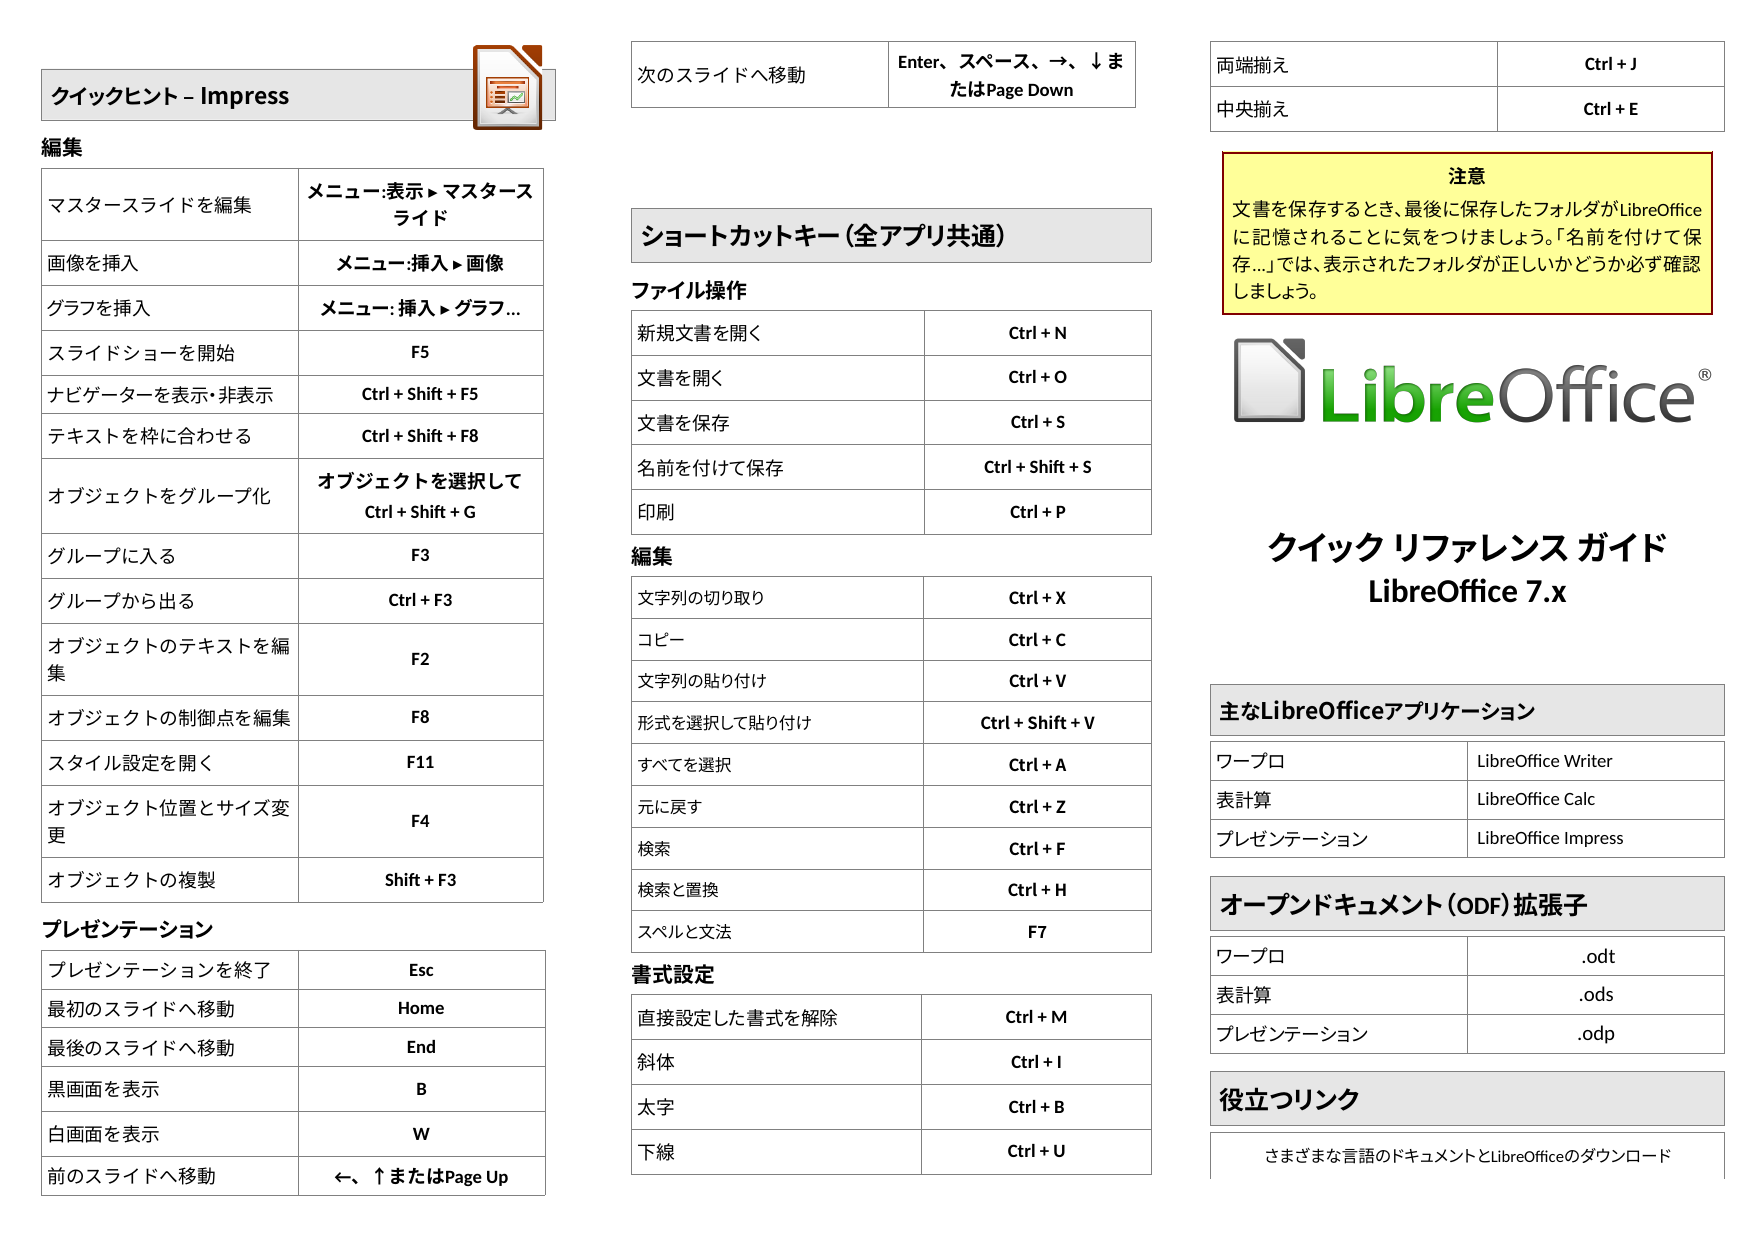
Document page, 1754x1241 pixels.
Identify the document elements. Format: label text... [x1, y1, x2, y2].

table_cell Home [299, 990, 545, 1027]
table_cell プレゼンテーション [1211, 1015, 1467, 1052]
table_cell 表計算 [1211, 976, 1467, 1014]
table_cell 最初のスライドへ移動 [42, 990, 298, 1027]
table_cell 両端揃え [1211, 42, 1497, 86]
subtitle 書式設定 [631, 958, 1151, 988]
table_cell Ctrl + Shift + V [924, 702, 1151, 743]
text 注意 [1224, 154, 1711, 184]
table_cell Ctrl + E [1498, 87, 1724, 131]
table_cell Ctrl + Shift + F5 [299, 376, 543, 413]
table_cell Ctrl + F3 [299, 579, 543, 622]
table_cell F8 [299, 696, 543, 739]
table_cell すべてを選択 [632, 744, 923, 785]
table_cell F2 [299, 624, 543, 694]
picture [473, 45, 543, 130]
table_cell グループに入る [42, 534, 298, 577]
table_cell Ctrl + Shift + S [925, 445, 1151, 489]
subtitle 役立つリンク [1211, 1072, 1724, 1125]
table_cell 最後のスライドへ移動 [42, 1028, 298, 1066]
subtitle 主なLibreOfficeアプリケーション [1211, 685, 1724, 735]
table_cell Ctrl + J [1498, 42, 1724, 86]
table_cell コピー [632, 619, 923, 660]
subtitle ショートカットキー（全アプリ共通） [632, 209, 1151, 262]
table_cell 元に戻す [632, 786, 923, 827]
table_cell 形式を選択して貼り付け [632, 702, 923, 743]
table_cell F7 [924, 911, 1151, 952]
table_header Ctrl + M [922, 995, 1151, 1039]
table_cell スタイル設定を開く [42, 741, 298, 784]
table_cell .ods [1468, 976, 1724, 1014]
table_cell オブジェクトの複製 [42, 858, 298, 902]
table_cell Ctrl + F [924, 828, 1151, 868]
table_cell Ctrl + C [924, 619, 1151, 660]
table_cell Enter、スペース、→、↓またはPage Down [889, 42, 1135, 107]
table_cell .odp [1468, 1015, 1724, 1052]
table_header 新規文書を開く [632, 311, 924, 355]
subtitle オープンドキュメント（ODF）拡張子 [1211, 877, 1724, 930]
table_cell B [299, 1067, 545, 1111]
table_cell 表計算 [1211, 781, 1467, 818]
subtitle [543, 70, 555, 120]
table_cell Ctrl + Z [924, 786, 1151, 827]
table_header プレゼンテーションを終了 [42, 951, 298, 988]
table_cell LibreOffice Calc [1468, 781, 1724, 818]
table_cell 文書を開く [632, 356, 924, 399]
table_header Esc [299, 951, 545, 988]
text LibreOffice 7.x [1210, 570, 1724, 611]
table_header 文字列の切り取り [632, 577, 923, 618]
table_cell Ctrl + H [924, 870, 1151, 910]
table_header ワープロ [1211, 742, 1467, 780]
table_header Ctrl + N [925, 311, 1151, 355]
text クイック リファレンス ガイド [1210, 522, 1724, 570]
table_cell テキストを枠に合わせる [42, 414, 298, 458]
table_cell 太字 [632, 1085, 921, 1129]
table_cell 黒画面を表示 [42, 1067, 298, 1111]
table_cell Ctrl + I [922, 1040, 1151, 1084]
table_cell Ctrl + V [924, 661, 1151, 701]
table_cell Ctrl + P [925, 490, 1151, 534]
table_cell ←、↑またはPage Up [299, 1157, 545, 1195]
table_cell 中央揃え [1211, 87, 1497, 131]
table_cell 検索 [632, 828, 923, 868]
table_cell 画像を挿入 [42, 241, 298, 285]
table_cell スライドショーを開始 [42, 331, 298, 374]
table_cell メニュー: 挿入 ▸ グラフ... [299, 286, 543, 329]
subtitle プレゼンテーション [41, 914, 556, 944]
table_cell End [299, 1028, 545, 1066]
table_cell 下線 [632, 1130, 921, 1173]
table_cell オブジェクトのテキストを編集 [42, 624, 298, 694]
table_cell 文書を保存 [632, 401, 924, 444]
table_cell スペルと文法 [632, 911, 923, 952]
table_cell Ctrl + U [922, 1130, 1151, 1173]
table_cell オブジェクトを選択して Ctrl + Shift + G [299, 459, 543, 532]
table_cell F4 [299, 786, 543, 857]
subtitle 編集 [631, 540, 1151, 570]
subtitle 編集 [41, 132, 556, 162]
table_cell 白画面を表示 [42, 1112, 298, 1156]
table_cell 前のスライドへ移動 [42, 1157, 298, 1195]
table_cell グループから出る [42, 579, 298, 622]
text 文書を保存するとき、最後に保存したフォルダがLibreOfficeに記憶されることに気をつけましょう。「名前を付けて保存...」では、表示されたフォルダが正しいかどうか必ず確認しましょう。 [1224, 184, 1711, 313]
table_cell Ctrl + B [922, 1085, 1151, 1129]
table_header ワープロ [1211, 937, 1467, 975]
table_cell メニュー:挿入 ▸ 画像 [299, 241, 543, 285]
table_cell グラフを挿入 [42, 286, 298, 329]
table_header さまざまな言語のドキュメントとLibreOfficeのダウンロード [1211, 1133, 1724, 1179]
table_cell 名前を付けて保存 [632, 445, 924, 489]
table_cell オブジェクトをグループ化 [42, 459, 298, 532]
subtitle クイックヒント – Impress [42, 70, 473, 120]
table_cell オブジェクトの制御点を編集 [42, 696, 298, 739]
table_header .odt [1468, 937, 1724, 975]
table_cell F5 [299, 331, 543, 374]
table_cell Ctrl + A [924, 744, 1151, 785]
table_cell 検索と置換 [632, 870, 923, 910]
table_header 直接設定した書式を解除 [632, 995, 921, 1039]
table_cell F3 [299, 534, 543, 577]
subtitle ファイル操作 [631, 274, 1151, 304]
table_header メニュー:表示 ▸ マスタースライド [299, 169, 543, 240]
picture [1220, 325, 1720, 430]
table_cell 次のスライドへ移動 [632, 42, 888, 107]
table_cell W [299, 1112, 545, 1156]
table_header マスタースライドを編集 [42, 169, 298, 240]
table_cell F11 [299, 741, 543, 784]
table_cell Ctrl + S [925, 401, 1151, 444]
table_cell LibreOffice Impress [1468, 820, 1724, 857]
table_cell 文字列の貼り付け [632, 661, 923, 701]
table_cell ナビゲーターを表示・非表示 [42, 376, 298, 413]
table_cell Shift + F3 [299, 858, 543, 902]
table_header Ctrl + X [924, 577, 1151, 618]
table_cell Ctrl + Shift + F8 [299, 414, 543, 458]
table_cell オブジェクト位置とサイズ変更 [42, 786, 298, 857]
table_cell 印刷 [632, 490, 924, 534]
table_cell 斜体 [632, 1040, 921, 1084]
table_cell プレゼンテーション [1211, 820, 1467, 857]
table_header LibreOffice Writer [1468, 742, 1724, 780]
table_cell Ctrl + O [925, 356, 1151, 399]
